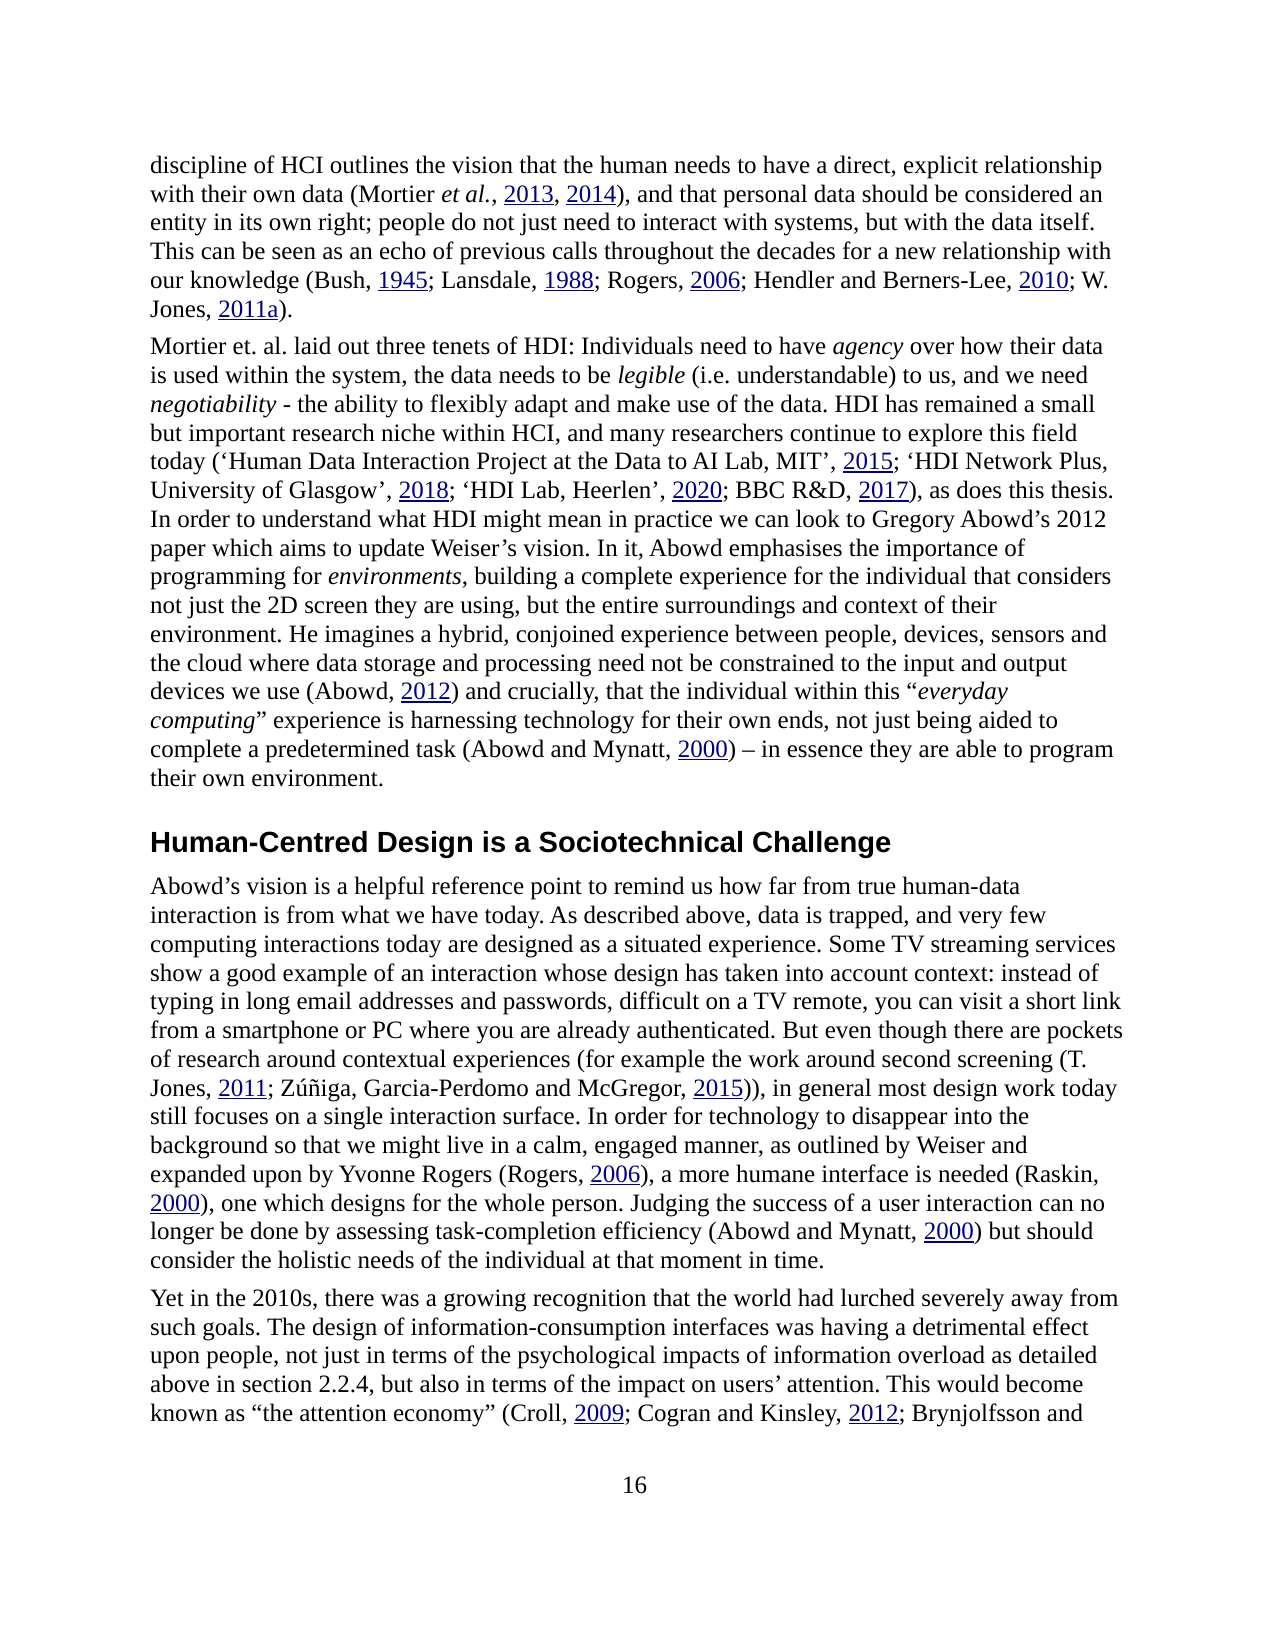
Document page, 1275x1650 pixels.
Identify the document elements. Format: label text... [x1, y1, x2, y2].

text discipline of HCI outlines the vision that the human needs to have a direct, explicit relationship with their own data (Mortier et al., 2013, 2014), and that personal data should be considered an entity in its own right; people do not just need to interact with systems, but with the data itself. This can be seen as an echo of previous calls throughout the decades for a new relationship with our knowledge (Bush, 1945; Lansdale, 1988; Rogers, 2006; Hendler and Berners-Lee, 2010; W. Jones, 2011a). [150, 150, 1125, 322]
text Yet in the 2010s, there was a growing recognition that the world had lurched severely away from such goals. The design of information-consumption interfaces was having a detrimental effect upon people, not just in terms of the psychological impacts of information overload as detailed above in section 2.2.4, but also in terms of the impact on users’ attention. This would become known as “the attention economy” (Croll, 2009; Cogran and Kinsley, 2012; Brynjolfsson and [150, 1283, 1125, 1427]
text Mortier et. al. laid out three tenets of HDI: Individuals need to have agency over how their data is used within the system, the data needs to be legible (i.e. understandable) to us, and we need negotiability - the ability to flexibly adapt and make use of the data. HDI has remained a small but important research niche within HCI, and many researchers continue to explore this field today (‘Human Data Interaction Project at the Data to AI Lab, MIT’, 2015; ‘HDI Network Plus, University of Glasgow’, 2018; ‘HDI Lab, Heerlen’, 2020; BBC R&D, 2017), as does this thesis. In order to understand what HDI might mean in practice we can look to Gregory Abowd’s 2012 paper which aims to update Weiser’s vision. In it, Abowd emphasises the importance of programming for environments, building a complete experience for the individual that considers not just the 2D screen they are using, but the entire surroundings and context of their environment. He imagines a hybrid, conjoined experience between people, devices, sensors and the cloud where data storage and processing need not be constrained to the input and output devices we use (Abowd, 2012) and crucially, that the individual within this “everyday computing” experience is harnessing technology for their own ends, not just being aided to complete a predetermined task (Abowd and Mynatt, 2000) – in essence they are able to program their own environment. [150, 331, 1125, 791]
subtitle Human-Centred Design is a Sociotechnical Challenge [150, 825, 1125, 859]
text Abowd’s vision is a helpful reference point to remind us how far from true human-data interaction is from what we have today. As described above, data is trapped, and very few computing interactions today are designed as a situated experience. Some TV streaming services show a good example of an interaction whose design has taken into account context: instead of typing in long email addresses and passwords, difficult on a TV remote, you can visit a short link from a smartphone or PC where you are already authenticated. But even though there are pockets of research around contextual experiences (for example the work around second screening (T. Jones, 2011; Zúñiga, Garcia-Perdomo and McGregor, 2015)), in general most design work today still focuses on a single interaction surface. In order for technology to disappear into the background so that we might live in a calm, engaged manner, as outlined by Weiser and expanded upon by Yvonne Rogers (Rogers, 2006), a more humane interface is needed (Raskin, 2000), one which designs for the whole person. Judging the success of a user interaction can no longer be done by assessing task-completion efficiency (Abowd and Mynatt, 2000) but should consider the holistic needs of the individual at that moment in time. [150, 871, 1125, 1274]
